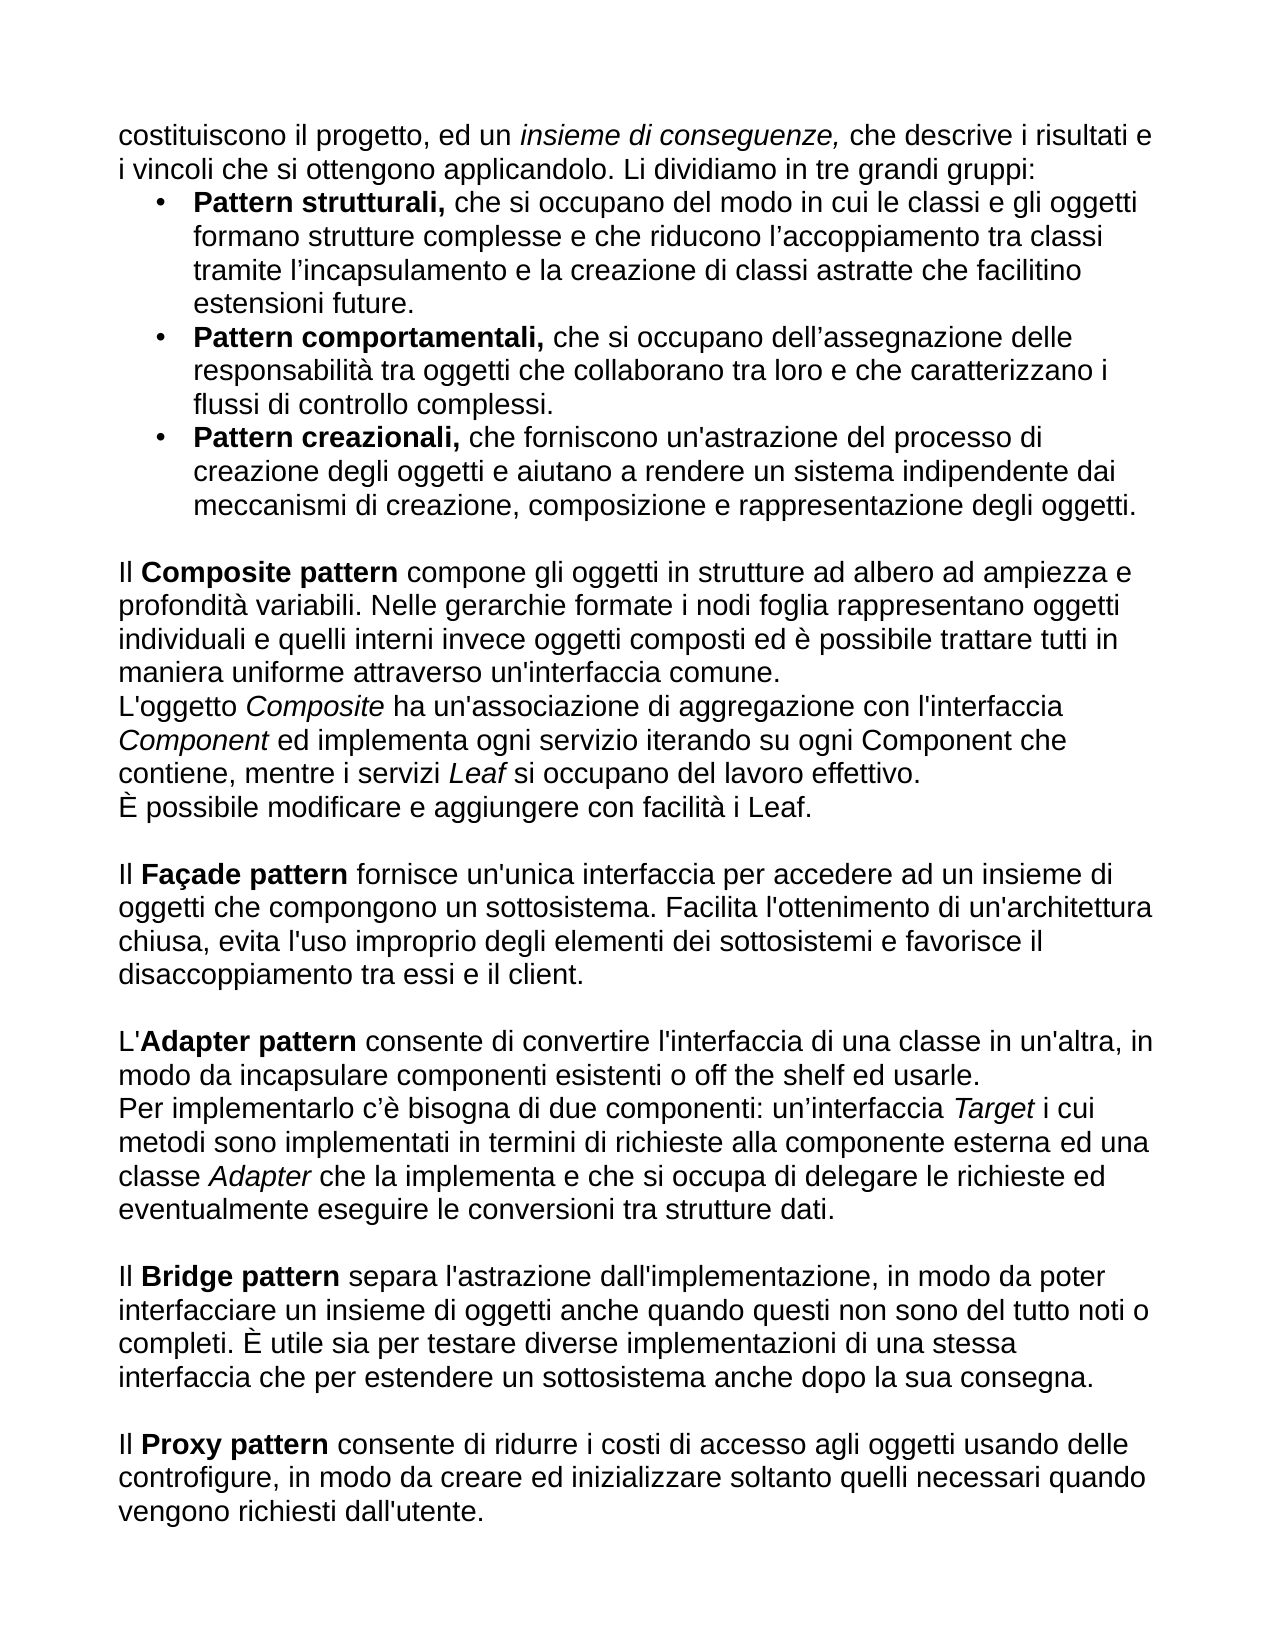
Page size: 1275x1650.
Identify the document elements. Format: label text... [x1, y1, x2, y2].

text L'oggetto Composite ha un'associazione di aggregazione con l'interfaccia Component ed implementa ogni servizio iterando su ogni Component che contiene, mentre i servizi Leaf si occupano del lavoro effettivo. [118, 689, 1157, 789]
list Pattern creazionali, che forniscono un'astrazione del processo di creazione degli oggetti e aiutano a rendere un sistema indipendente dai meccanismi di creazione, composizione e rappresentazione degli oggetti. [156, 420, 1157, 521]
text Il Façade pattern fornisce un'unica interfaccia per accedere ad un insieme di oggetti che compongono un sottosistema. Facilita l'ottenimento di un'architettura chiusa, evita l'uso improprio degli elementi dei sottosistemi e favorisce il disaccoppiamento tra essi e il client. [118, 857, 1157, 991]
list Pattern strutturali, che si occupano del modo in cui le classi e gli oggetti formano strutture complesse e che riducono l’accoppiamento tra classi tramite l’incapsulamento e la creazione di classi astratte che facilitino estensioni future. [156, 185, 1157, 319]
text Il Bridge pattern separa l'astrazione dall'implementazione, in modo da poter interfacciare un insieme di oggetti anche quando questi non sono del tutto noti o completi. È utile sia per testare diverse implementazioni di una stessa interfaccia che per estendere un sottosistema anche dopo la sua consegna. [118, 1259, 1157, 1393]
text Il Proxy pattern consente di ridurre i costi di accesso agli oggetti usando delle controfigure, in modo da creare ed inizializzare soltanto quelli necessari quando vengono richiesti dall'utente. [118, 1427, 1157, 1527]
text Il Composite pattern compone gli oggetti in strutture ad albero ad ampiezza e profondità variabili. Nelle gerarchie formate i nodi foglia rappresentano oggetti individuali e quelli interni invece oggetti composti ed è possibile trattare tutti in maniera uniforme attraverso un'interfaccia comune. [118, 555, 1157, 689]
list Pattern comportamentali, che si occupano dell’assegnazione delle responsabilità tra oggetti che collaborano tra loro e che caratterizzano i flussi di controllo complessi. [156, 319, 1157, 420]
text costituiscono il progetto, ed un insieme di conseguenze, che descrive i risultati e i vincoli che si ottengono applicandolo. Li dividiamo in tre grandi gruppi: [118, 118, 1157, 185]
text È possibile modificare e aggiungere con facilità i Leaf. [118, 789, 1157, 823]
text L'Adapter pattern consente di convertire l'interfaccia di una classe in un'altra, in modo da incapsulare componenti esistenti o off the shelf ed usarle. [118, 1024, 1157, 1091]
text Per implementarlo c’è bisogna di due componenti: un’interfaccia Target i cui metodi sono implementati in termini di richieste alla componente esterna ed una classe Adapter che la implementa e che si occupa di delegare le richieste ed eventualmente eseguire le conversioni tra strutture dati. [118, 1091, 1157, 1226]
